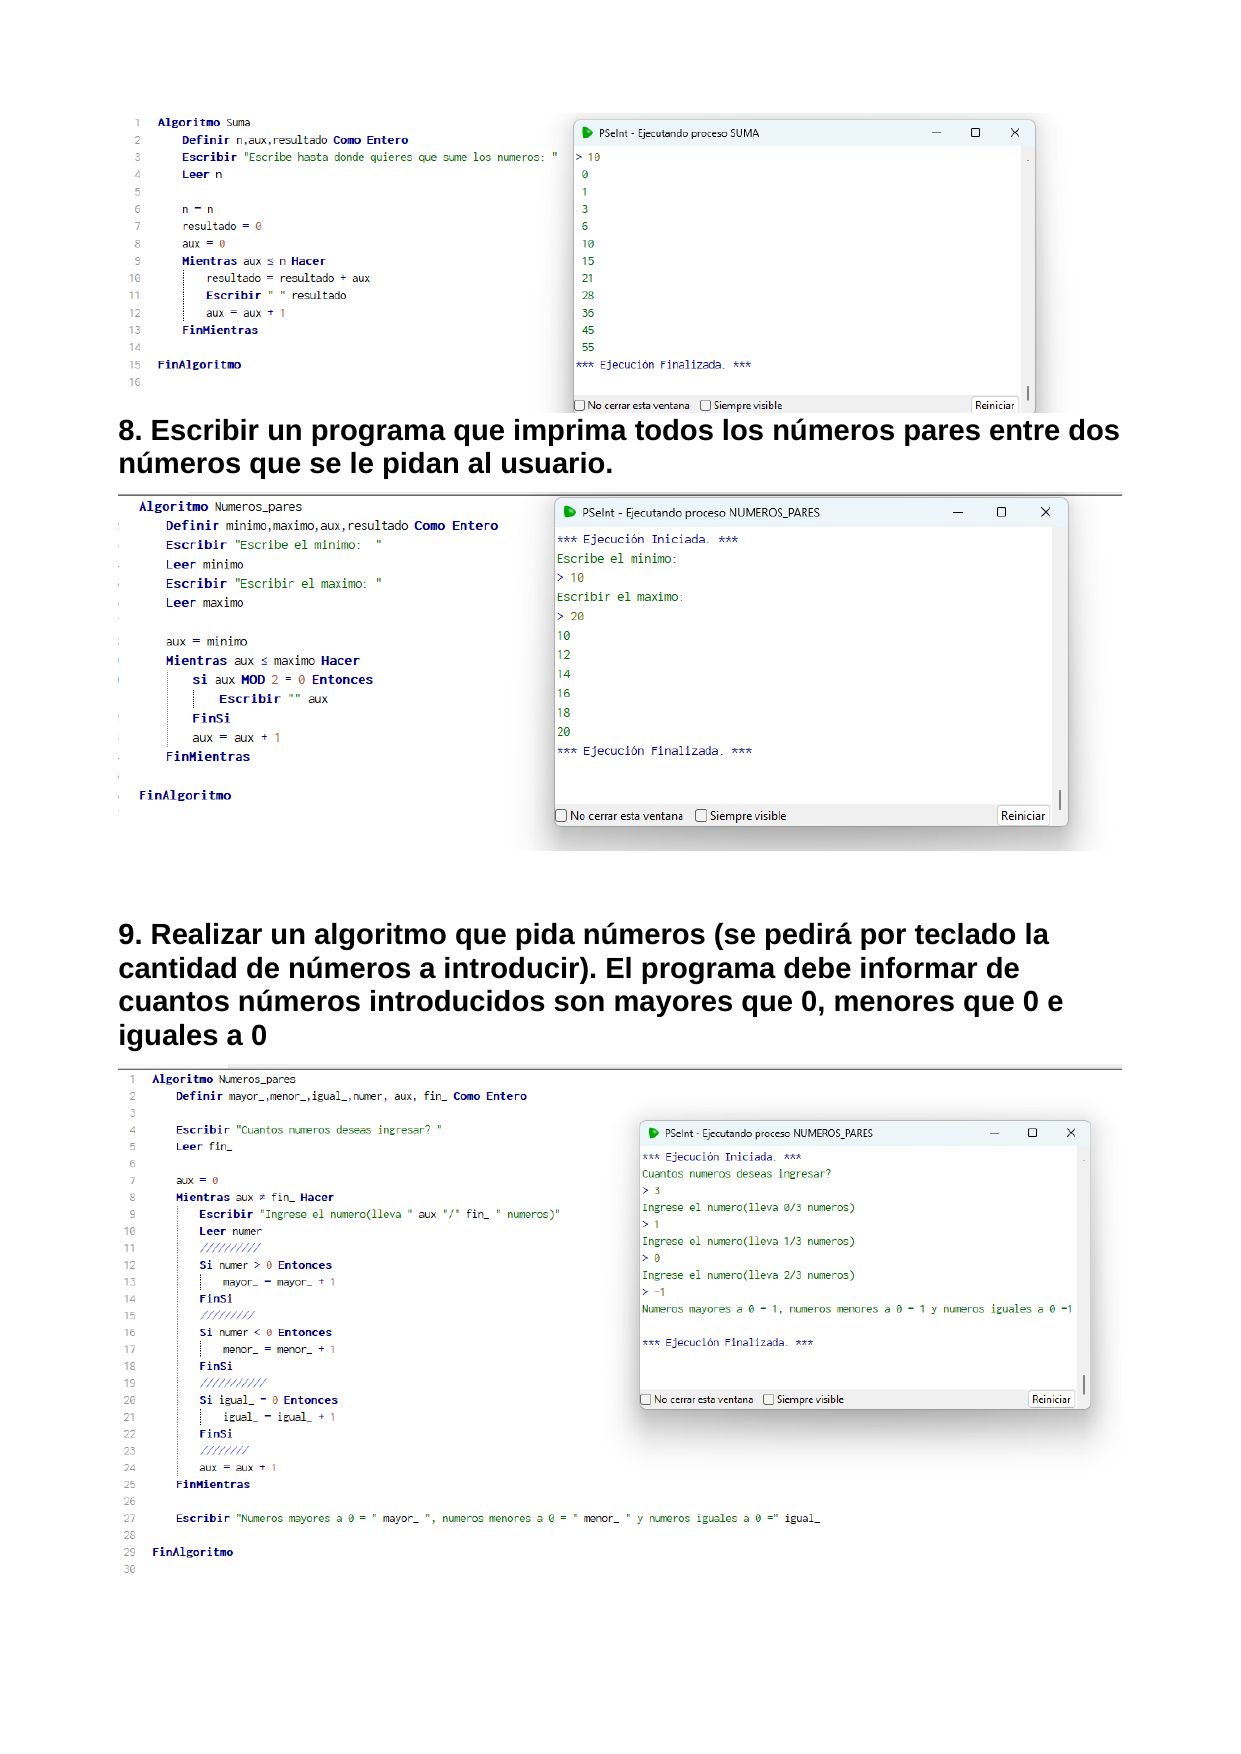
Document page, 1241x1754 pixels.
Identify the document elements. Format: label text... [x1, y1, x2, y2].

picture [118, 492, 1123, 851]
picture [121, 113, 1126, 413]
subtitle 9. Realizar un algoritmo que pida números (se pedirá por teclado la cantidad de números a introducir). El programa debe informar de cuantos números introducidos son mayores que 0, menores que 0 e iguales a 0 [118, 917, 1122, 1052]
subtitle 8. Escribir un programa que imprima todos los números pares entre dos números que se le pidan al usuario. [118, 118, 1122, 479]
picture [118, 1064, 1123, 1601]
